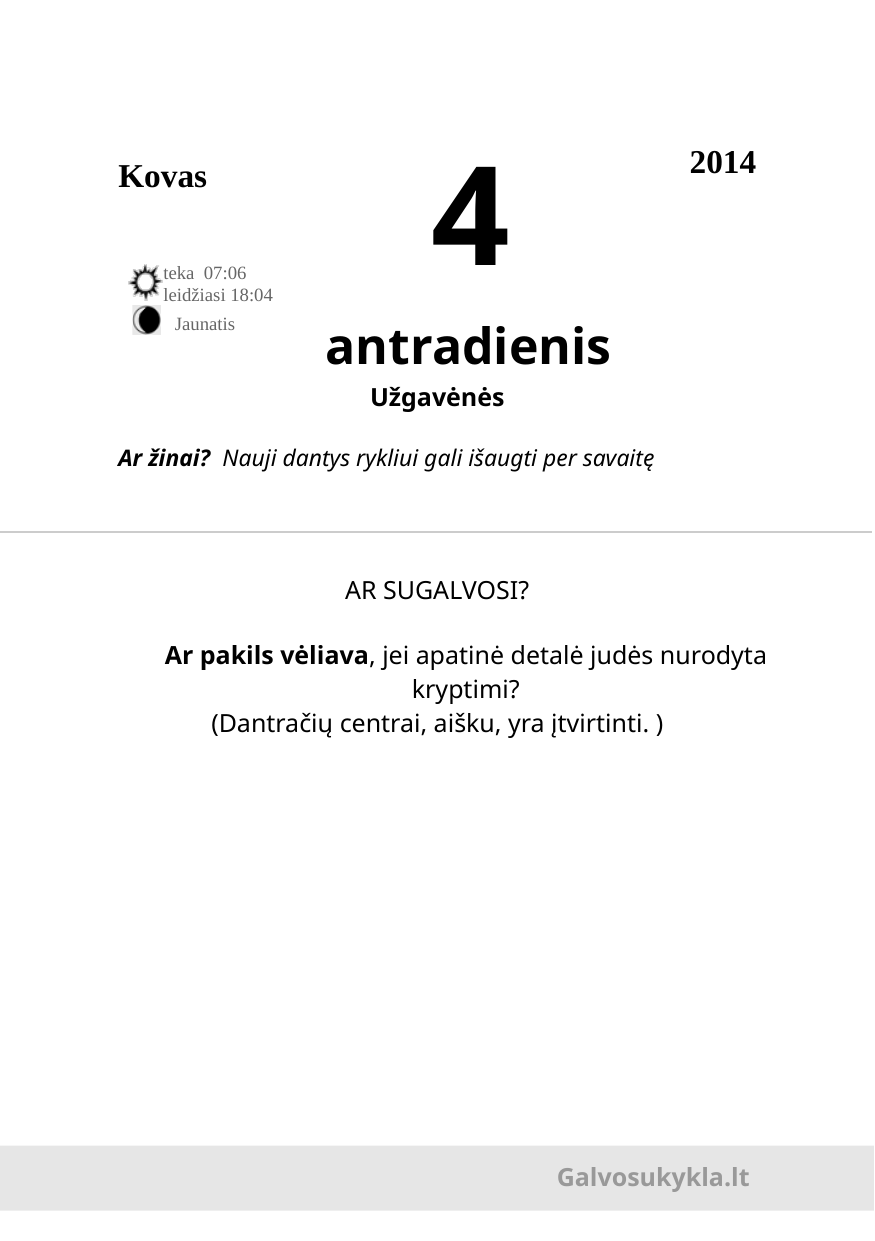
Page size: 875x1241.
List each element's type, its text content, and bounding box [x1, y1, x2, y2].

text (Dantračių centrai, aišku, yra įtvirtinti. ) [118, 706, 756, 740]
table_header Kovas teka 07:06 leidžiasi 18:04 Jaunatis [118, 118, 298, 379]
text Užgavėnės [118, 379, 756, 413]
table_header 2014 [638, 118, 756, 379]
table_header 4 antradienis [299, 118, 638, 379]
text AR SUGALVOSI? [118, 573, 756, 607]
text Ar pakils vėliava, jei apatinė detalė judės nurodyta kryptimi? [118, 638, 813, 706]
text Ar žinai? Nauji dantys rykliui gali išaugti per savaitę [118, 442, 756, 473]
